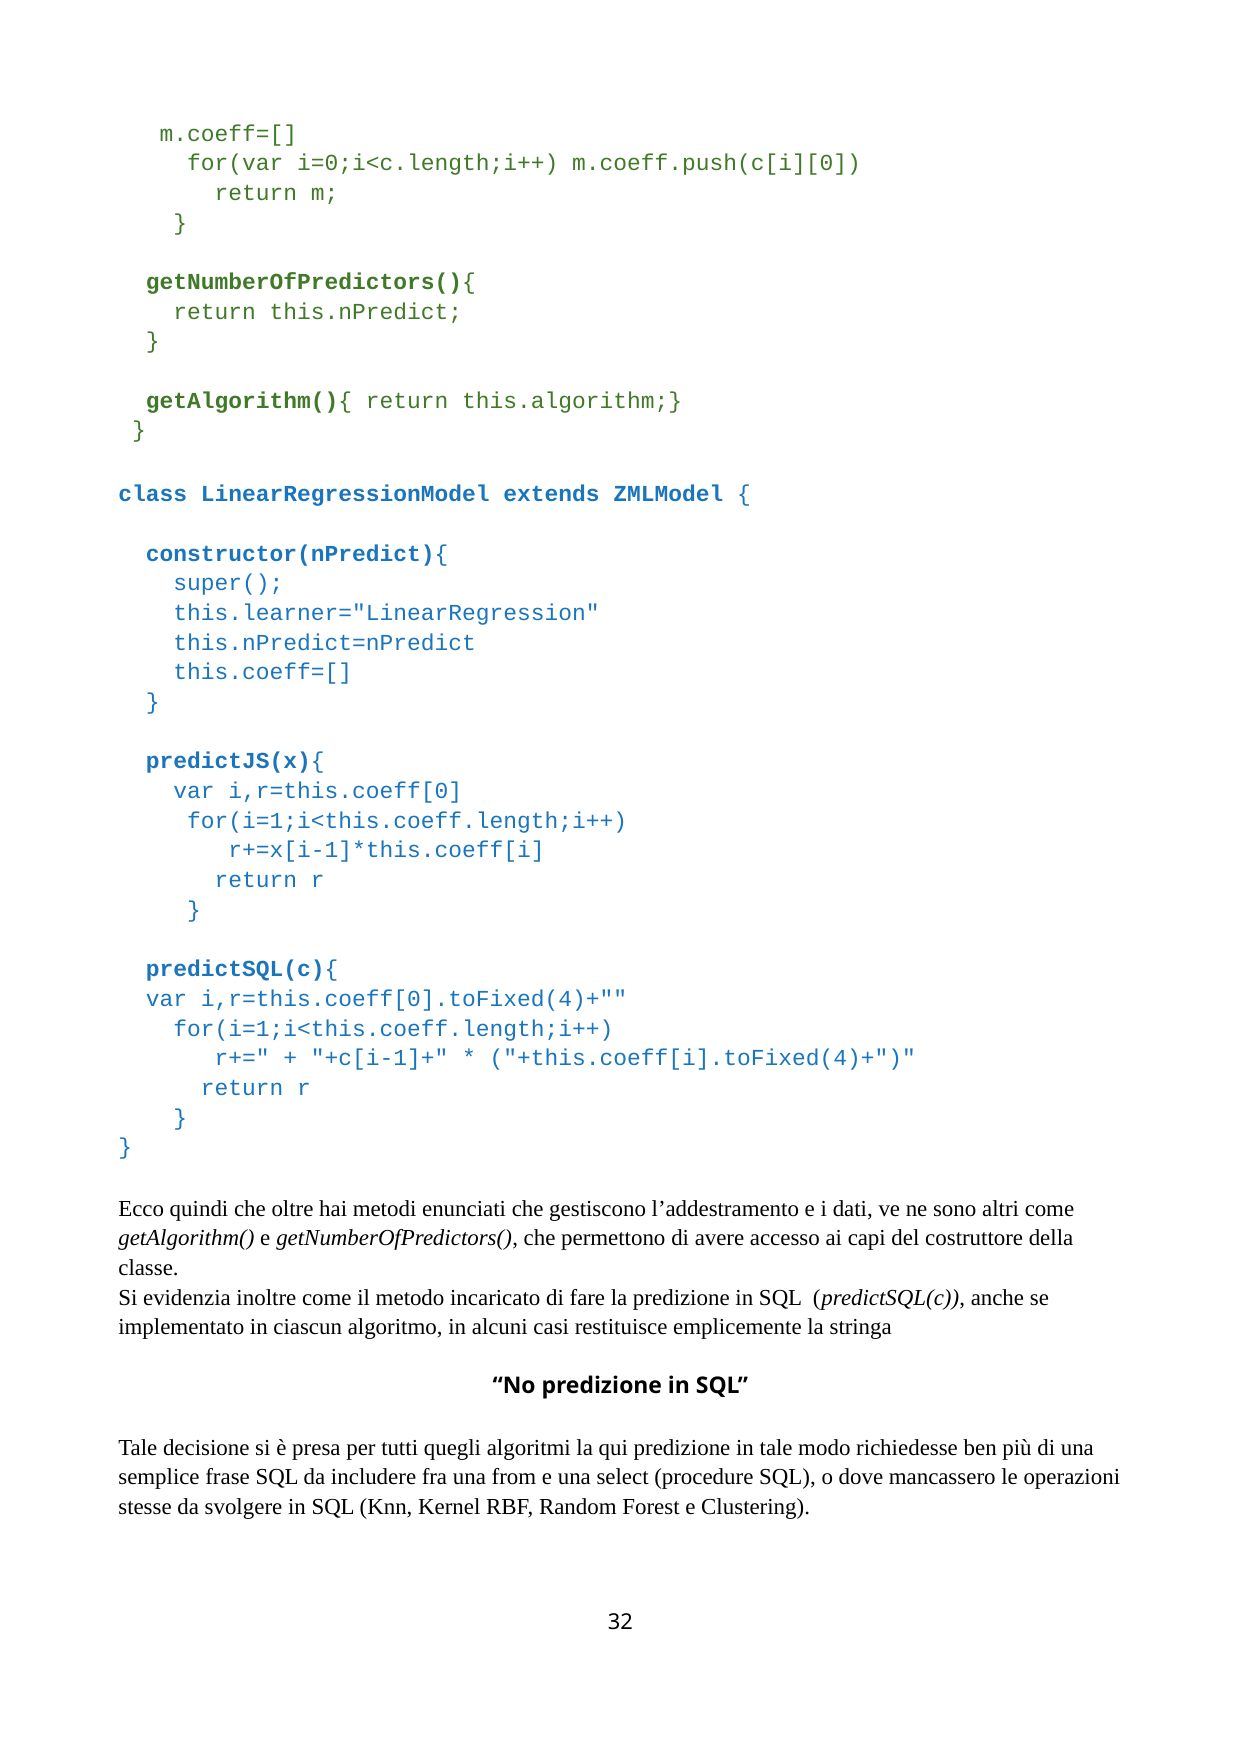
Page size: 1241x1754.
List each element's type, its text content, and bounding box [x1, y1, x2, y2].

text this.coeff=[] [118, 657, 1122, 687]
text } [118, 894, 1122, 924]
text r+=" + "+c[i-1]+" * ("+this.coeff[i].toFixed(4)+")" [118, 1043, 1122, 1072]
text super(); [118, 568, 1122, 597]
text for(i=1;i<this.coeff.length;i++) [118, 1013, 1122, 1043]
text this.nPredict=nPredict [118, 627, 1122, 657]
text return this.nPredict; [118, 296, 1122, 326]
text } [118, 1132, 1122, 1162]
text getAlgorithm(){ return this.algorithm;} [118, 385, 1122, 415]
text } [118, 326, 1122, 356]
text getNumberOfPredictors(){ [118, 267, 1122, 296]
text } [118, 687, 1122, 716]
text for(i=1;i<this.coeff.length;i++) [118, 805, 1122, 835]
text } [118, 415, 1122, 445]
text constructor(nPredict){ [118, 538, 1122, 568]
text } [118, 1102, 1122, 1132]
text r+=x[i-1]*this.coeff[i] [118, 835, 1122, 865]
text predictSQL(c){ [118, 954, 1122, 983]
text class LinearRegressionModel extends ZMLModel { [118, 479, 1122, 508]
text } [118, 207, 1122, 237]
text this.learner="LinearRegression" [118, 597, 1122, 627]
text “No predizione in SQL” [118, 1369, 1122, 1401]
text return m; [118, 177, 1122, 207]
text for(var i=0;i<c.length;i++) m.coeff.push(c[i][0]) [118, 148, 1122, 177]
text var i,r=this.coeff[0] [118, 776, 1122, 805]
text var i,r=this.coeff[0].toFixed(4)+"" [118, 983, 1122, 1013]
text Ecco quindi che oltre hai metodi enunciati che gestiscono l’addestramento e i dati, ve ne sono altri come getAlgorithm() e getNumberOfPredictors(), che permettono di avere accesso ai capi del costruttore della classe. [118, 1191, 1122, 1280]
text Si evidenzia inoltre come il metodo incaricato di fare la predizione in SQL (predictSQL(c)), anche se implementato in ciascun algoritmo, in alcuni casi restituisce emplicemente la stringa [118, 1280, 1122, 1340]
text return r [118, 1072, 1122, 1102]
text m.coeff=[] [118, 118, 1122, 148]
text Tale decisione si è presa per tutti quegli algoritmi la qui predizione in tale modo richiedesse ben più di una semplice frase SQL da includere fra una from e una select (procedure SQL), o dove mancassero le operazioni stesse da svolgere in SQL (Knn, Kernel RBF, Random Forest e Clustering). [118, 1430, 1122, 1519]
text predictJS(x){ [118, 746, 1122, 776]
text return r [118, 865, 1122, 894]
